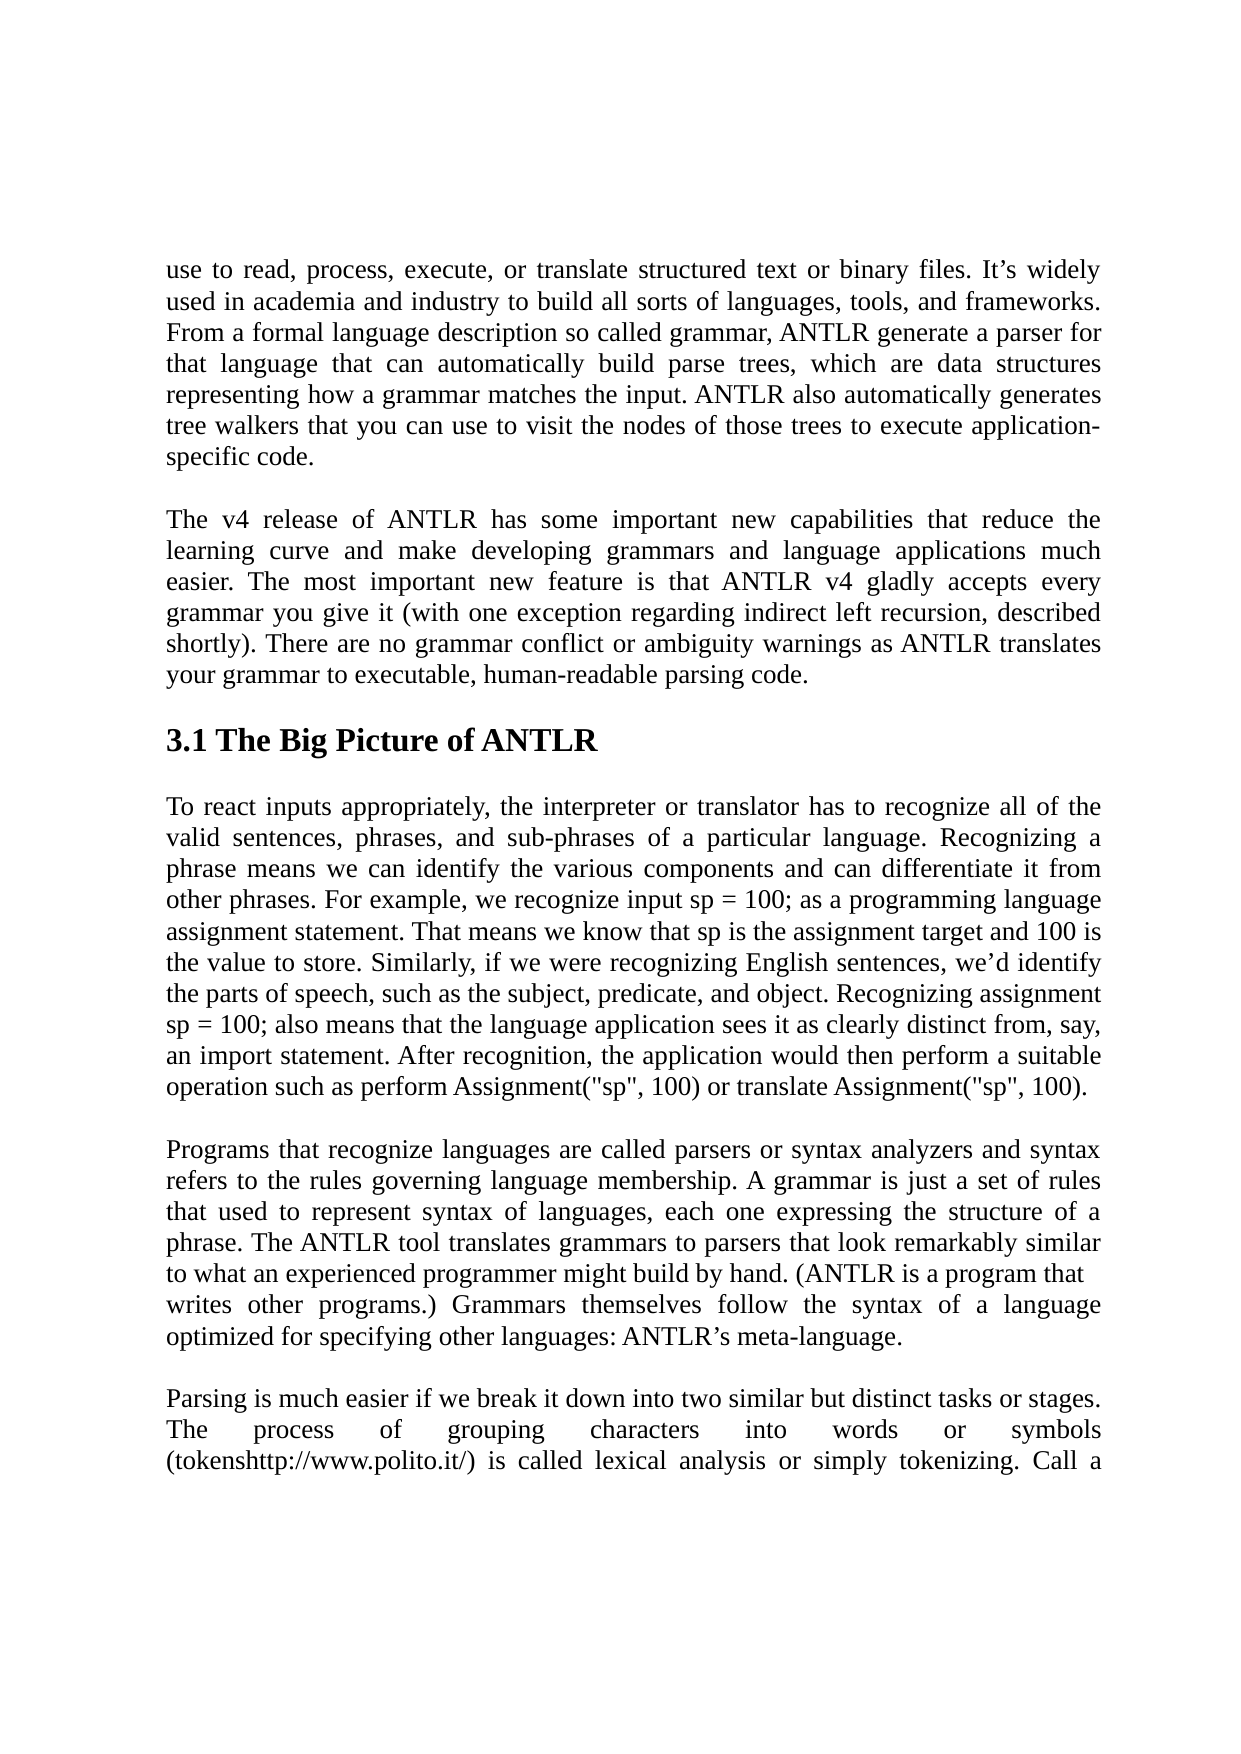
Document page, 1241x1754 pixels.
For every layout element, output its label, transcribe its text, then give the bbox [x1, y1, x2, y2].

text 3.1 The Big Picture of ANTLR [166, 721, 1103, 759]
text use to read, process, execute, or translate structured text or binary files. It’s widely used in academia and industry to build all sorts of languages, tools, and frameworks. From a formal language description so called grammar, ANTLR generate a parser for that language that can automatically build parse trees, which are data structures representing how a grammar matches the input. ANTLR also automatically generates tree walkers that you can use to visit the nodes of those trees to execute application-specific code. [166, 253, 1103, 472]
text writes other programs.) Grammars themselves follow the syntax of a language optimized for specifying other languages: ANTLR’s meta-language. [166, 1288, 1103, 1351]
text To react inputs appropriately, the interpreter or translator has to recognize all of the valid sentences, phrases, and sub-phrases of a particular language. Recognizing a phrase means we can identify the various components and can differentiate it from other phrases. For example, we recognize input sp = 100; as a programming language assignment statement. That means we know that sp is the assignment target and 100 is the value to store. Similarly, if we were recognizing English sentences, we’d identify the parts of speech, such as the subject, predicate, and object. Recognizing assignment sp = 100; also means that the language application sees it as clearly distinct from, say, an import statement. After recognition, the application would then perform a suitable operation such as perform Assignment("sp", 100) or translate Assignment("sp", 100). [166, 790, 1103, 1102]
text Programs that recognize languages are called parsers or syntax analyzers and syntax refers to the rules governing language membership. A grammar is just a set of rules that used to represent syntax of languages, each one expressing the structure of a phrase. The ANTLR tool translates grammars to parsers that look remarkably similar to what an experienced programmer might build by hand. (ANTLR is a program that [166, 1133, 1103, 1288]
text Parsing is much easier if we break it down into two similar but distinct tasks or stages. The process of grouping characters into words or symbols (tokenshttp://www.polito.it/) is called lexical analysis or simply tokenizing. Call a [166, 1382, 1103, 1475]
text The v4 release of ANTLR has some important new capabilities that reduce the learning curve and make developing grammars and language applications much easier. The most important new feature is that ANTLR v4 gladly accepts every grammar you give it (with one exception regarding indirect left recursion, described shortly). There are no grammar conflict or ambiguity warnings as ANTLR translates your grammar to executable, human-readable parsing code. [166, 503, 1103, 689]
